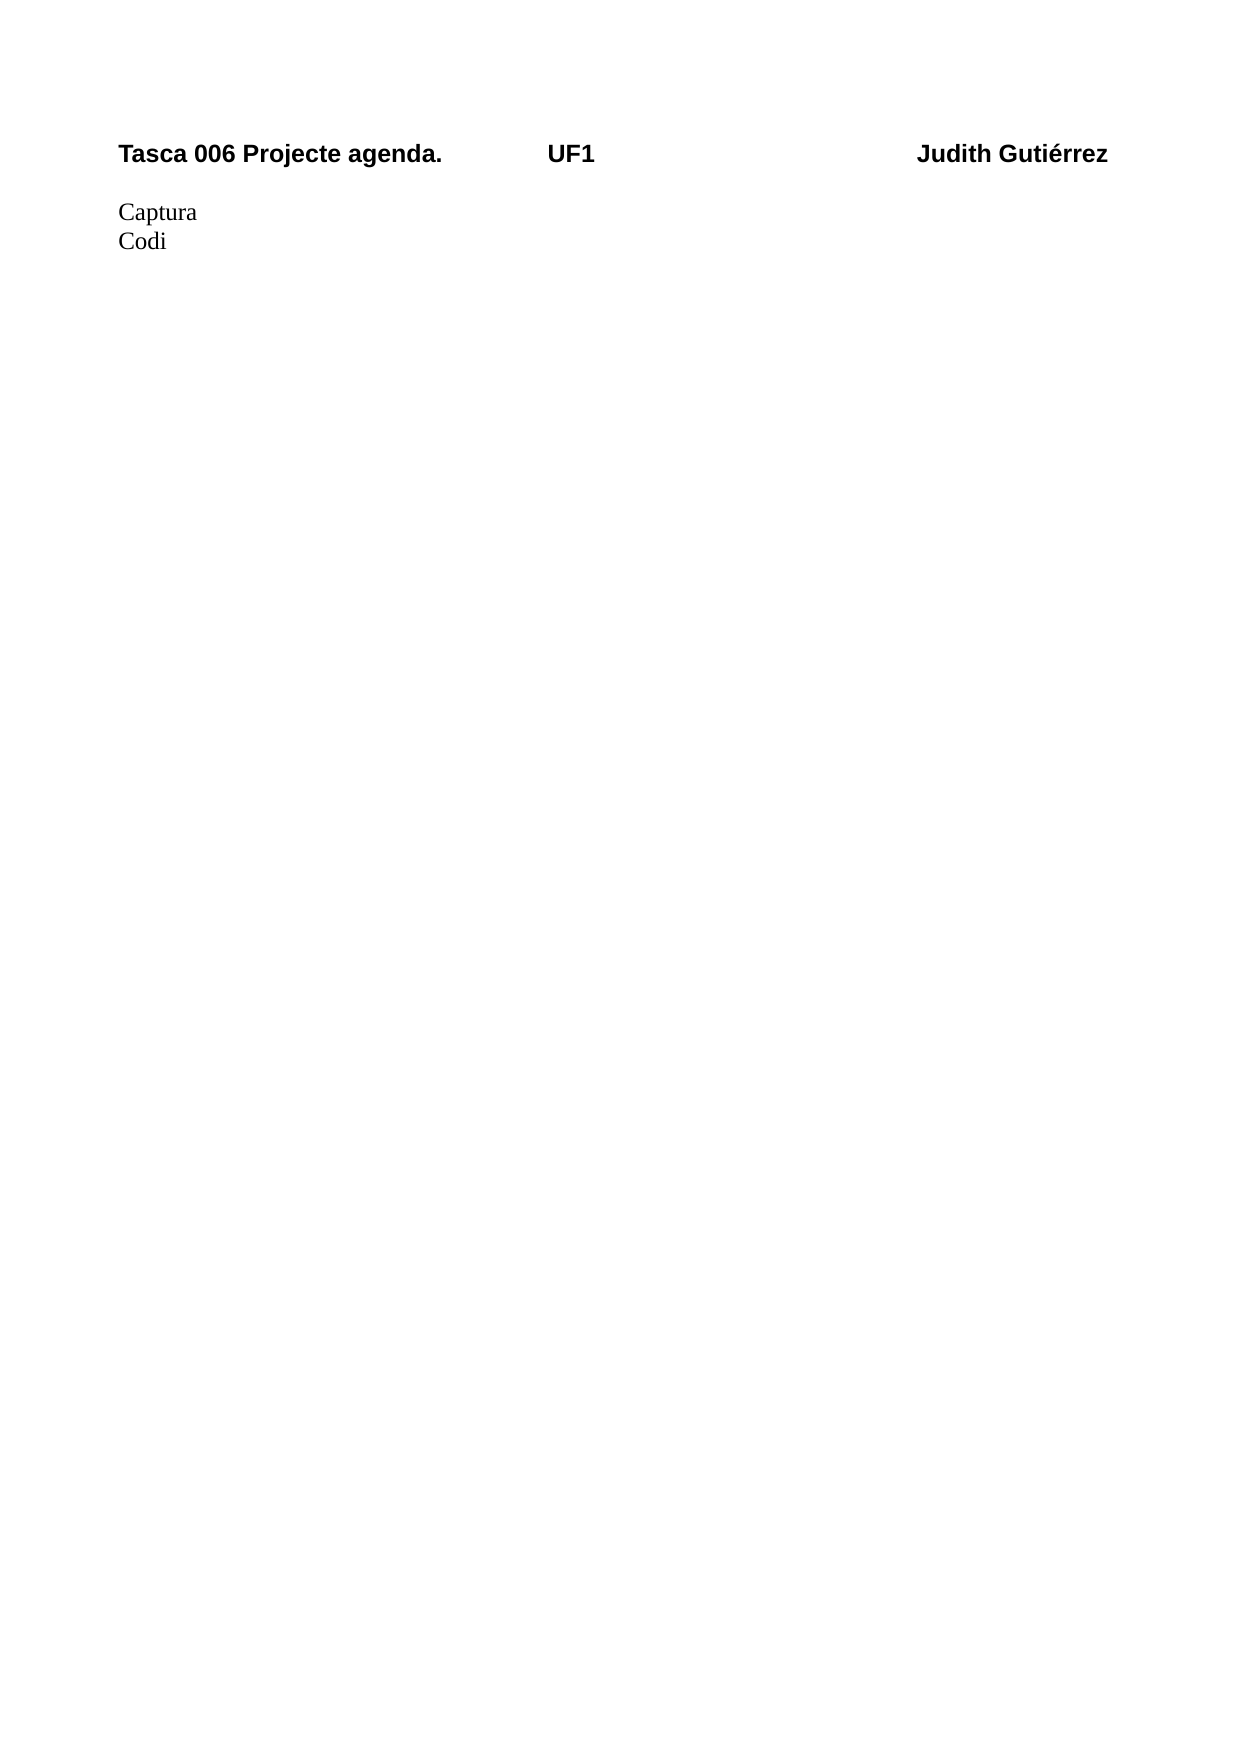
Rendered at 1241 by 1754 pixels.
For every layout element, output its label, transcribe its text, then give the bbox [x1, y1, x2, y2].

text Captura [118, 197, 1122, 226]
text Codi [118, 226, 1122, 255]
